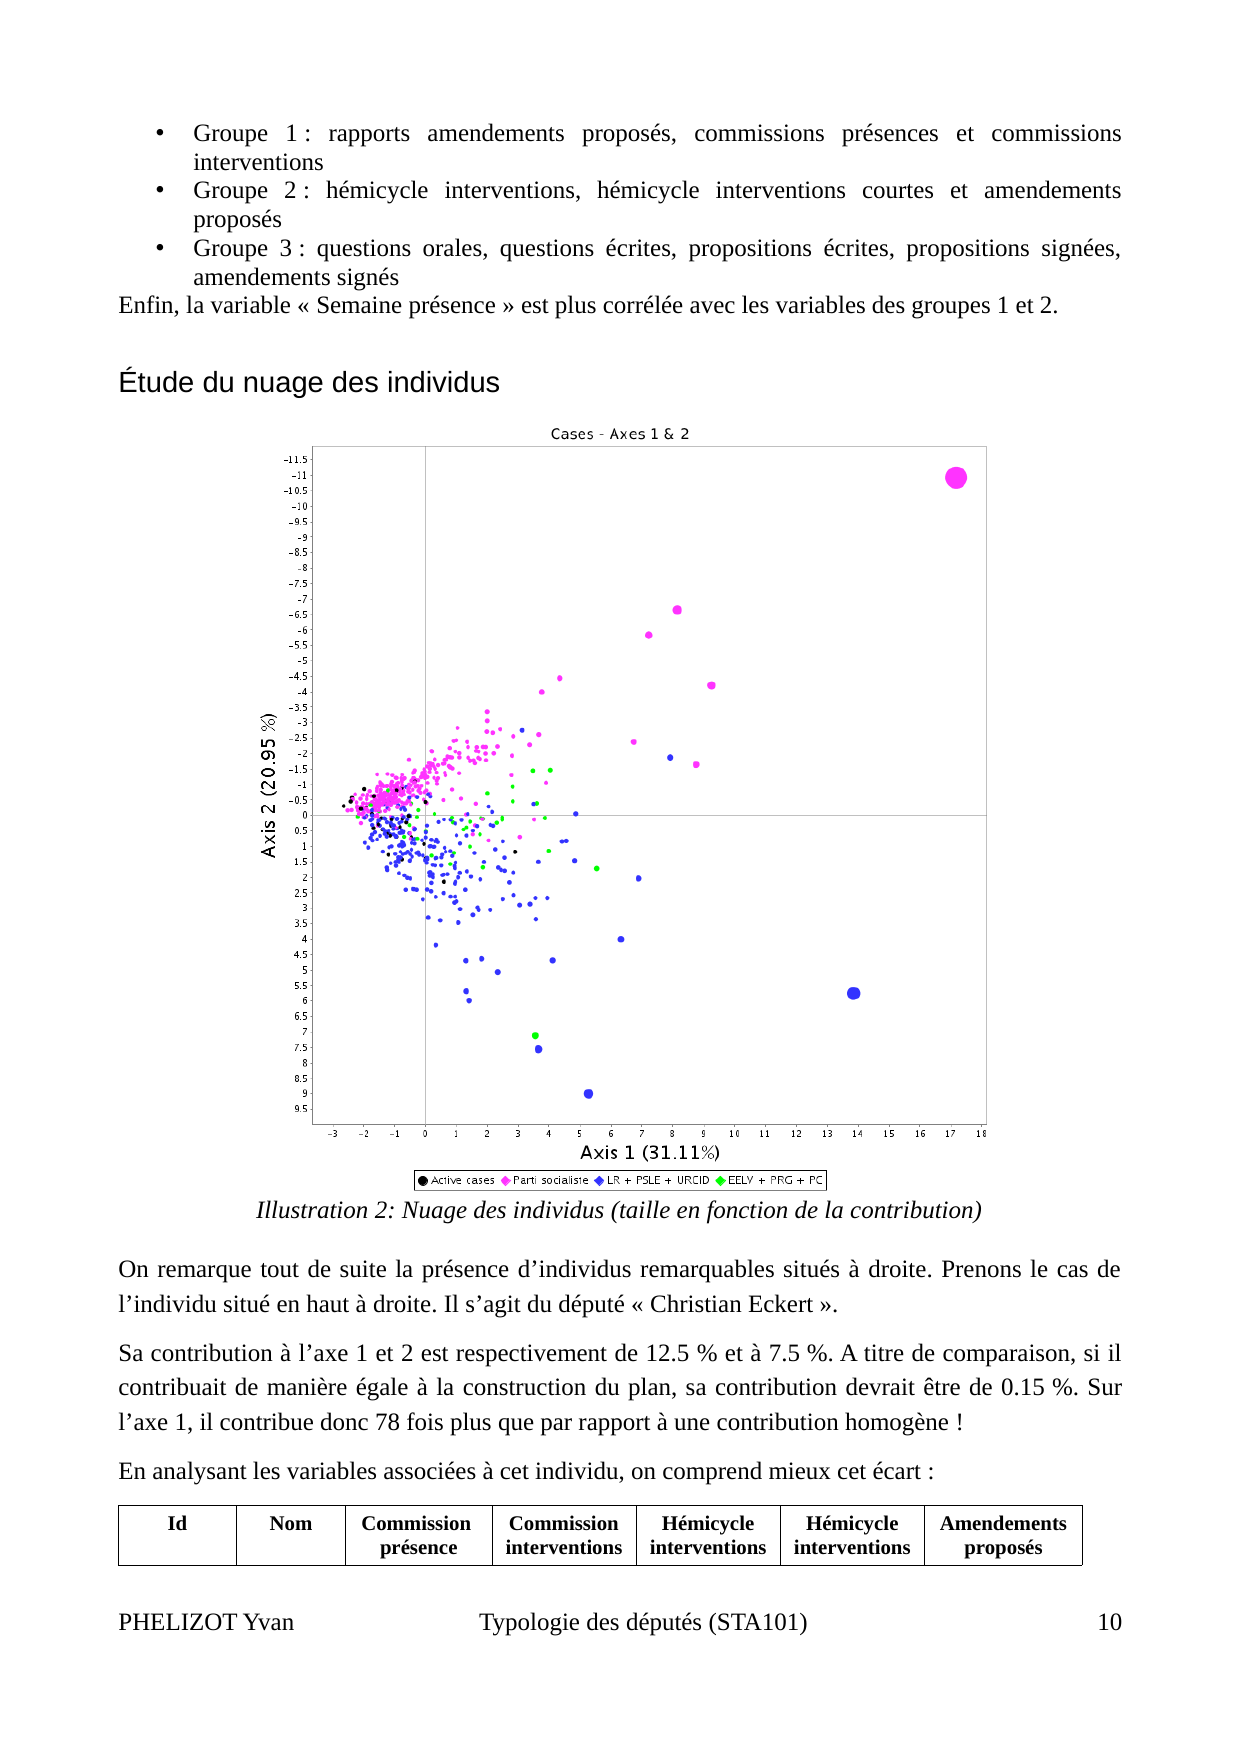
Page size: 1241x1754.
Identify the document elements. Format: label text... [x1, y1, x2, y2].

text Sa contribution à l’axe 1 et 2 est respectivement de 12.5 % et à 7.5 %. A titre de comparaison, si il contribuait de manière égale à la construction du plan, sa contribution devrait être de 0.15 %. Sur l’axe 1, il contribue donc 78 fois plus que par rapport à une contribution homogène ! [118, 1338, 1122, 1436]
text Enfin, la variable « Semaine présence » est plus corrélée avec les variables des groupes 1 et 2. [118, 291, 1122, 319]
table_header Hémicycle interventions [781, 1506, 924, 1564]
subtitle Étude du nuage des individus [118, 365, 1122, 398]
list Groupe 1 : rapports amendements proposés, commissions présences et commissions interventions [156, 118, 1122, 176]
table_header Commission interventions [493, 1506, 636, 1564]
picture [243, 423, 997, 1191]
table_header Nom [237, 1506, 345, 1564]
list Groupe 2 : hémicycle interventions, hémicycle interventions courtes et amendements proposés [156, 176, 1122, 233]
list Groupe 3 : questions orales, questions écrites, propositions écrites, propositions signées, amendements signés [156, 233, 1122, 291]
text On remarque tout de suite la présence d’individus remarquables situés à droite. Prenons le cas de l’individu situé en haut à droite. Il s’agit du député « Christian Eckert ». [118, 1254, 1122, 1317]
table_header Id [119, 1506, 236, 1564]
table_header Commission présence [346, 1506, 492, 1564]
text Illustration 2: Nuage des individus (taille en fonction de la contribution) [243, 1191, 997, 1224]
table_header Amendements proposés [925, 1506, 1082, 1564]
text En analysant les variables associées à cet individu, on comprend mieux cet écart : [118, 1456, 1122, 1484]
table_header Hémicycle interventions [637, 1506, 780, 1564]
